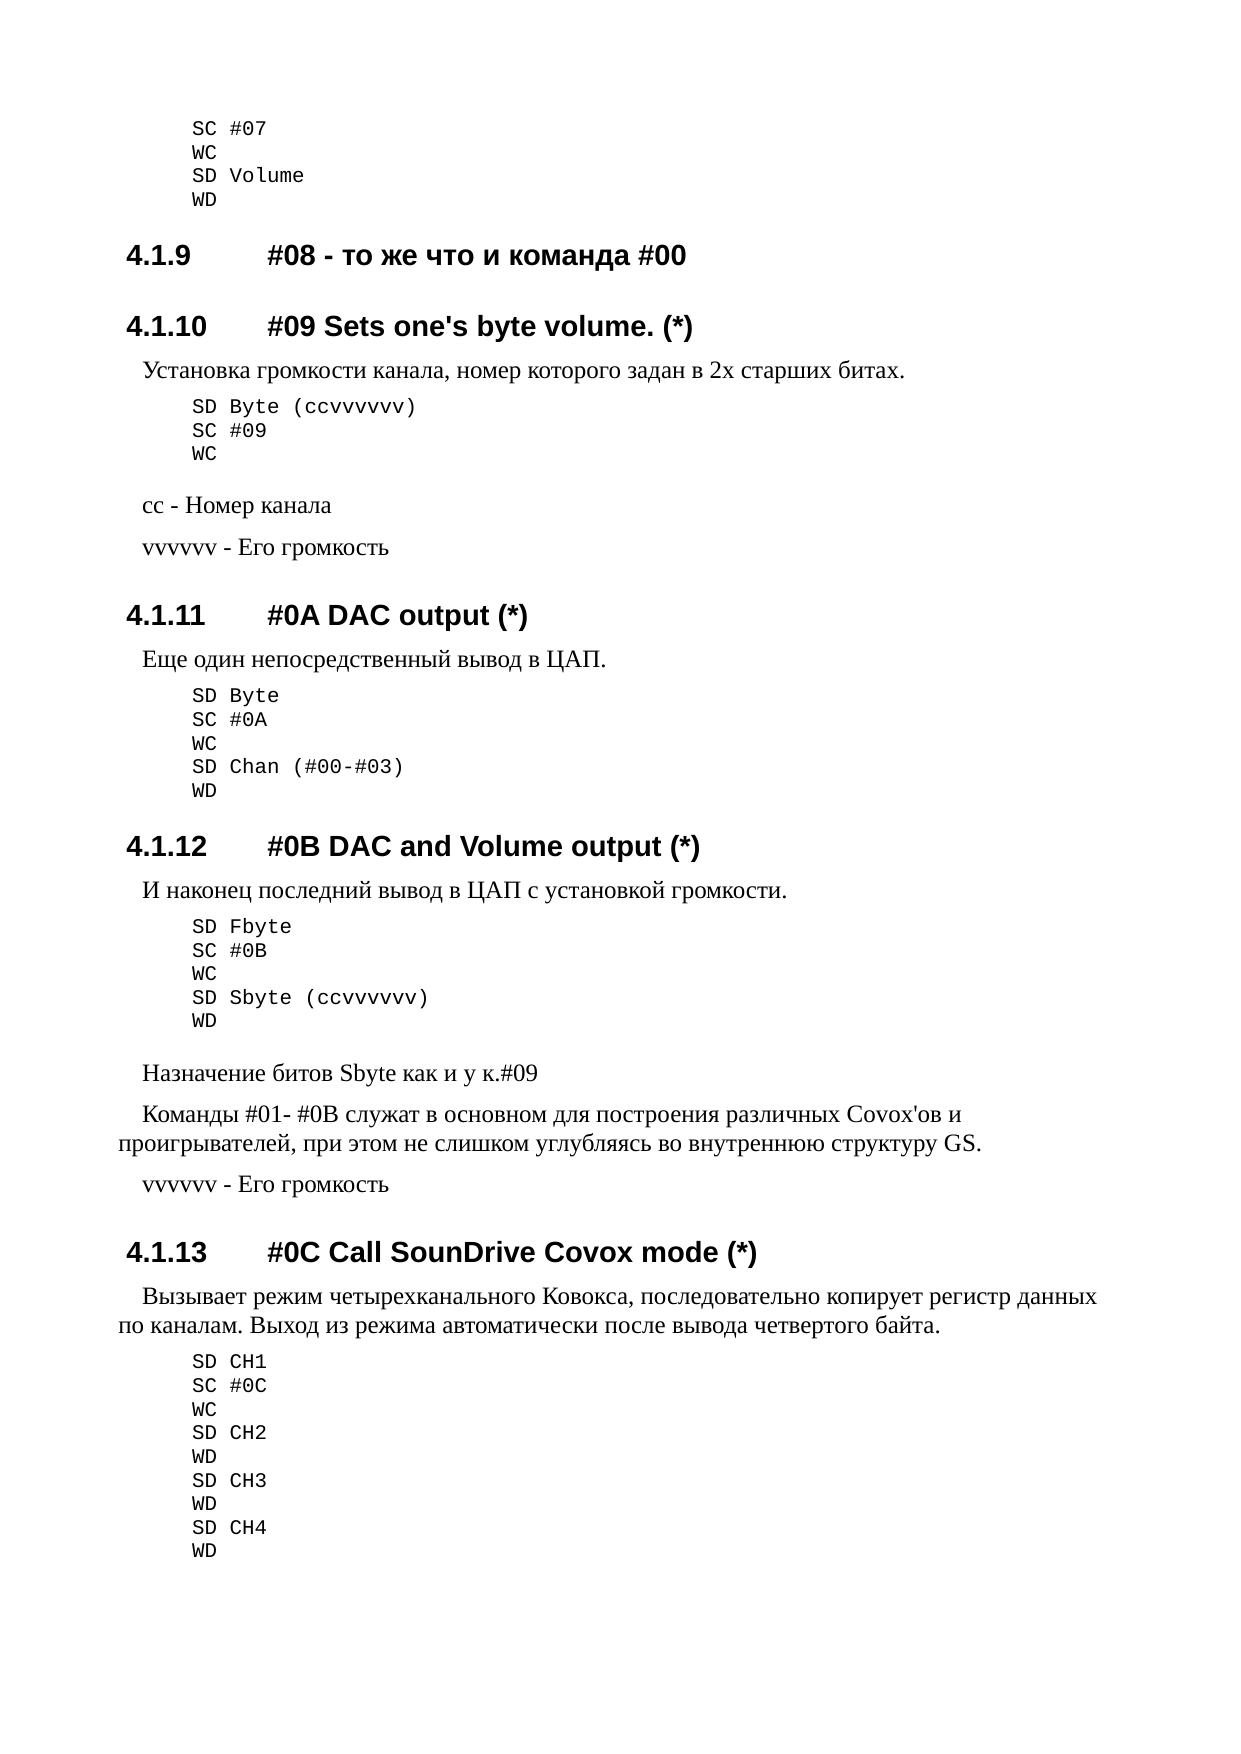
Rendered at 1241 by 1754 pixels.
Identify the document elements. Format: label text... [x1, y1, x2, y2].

text Команды #01- #0B служат в основном для построения различных Covox'ов и проигрывателей, при этом не слишком углубляясь во внутреннюю структуру GS. [118, 1099, 1122, 1157]
text vvvvvv - Его громкость [118, 1169, 1122, 1198]
text cc - Номер канала [118, 491, 1122, 519]
text SC #0B [118, 939, 1122, 963]
text WC [118, 733, 1122, 756]
text SD Volume [118, 165, 1122, 189]
text WC [118, 142, 1122, 165]
text SD Chan (#00-#03) [118, 756, 1122, 780]
subtitle #09 Sets one's byte volume. (*) [118, 309, 1122, 342]
text WD [118, 1446, 1122, 1469]
text SD CH1 [118, 1351, 1122, 1375]
text WD [118, 1493, 1122, 1517]
subtitle #0A DAC output (*) [118, 598, 1122, 632]
text Еще один непосредственный вывод в ЦАП. [118, 644, 1122, 673]
text SC #07 [118, 118, 1122, 142]
text SC #0C [118, 1375, 1122, 1399]
text vvvvvv - Его громкость [118, 532, 1122, 561]
text SC #0A [118, 709, 1122, 733]
text SD Fbyte [118, 916, 1122, 939]
text WC [118, 963, 1122, 987]
subtitle #0B DAC and Volume output (*) [118, 829, 1122, 862]
subtitle #08 - то же что и команда #00 [118, 238, 1122, 271]
text SD Byte (ccvvvvvv) [118, 396, 1122, 420]
text WD [118, 1011, 1122, 1034]
text SD Sbyte (ccvvvvvv) [118, 987, 1122, 1011]
text WD [118, 189, 1122, 213]
text WD [118, 1541, 1122, 1564]
text SD CH3 [118, 1469, 1122, 1493]
text SC #09 [118, 420, 1122, 443]
text SD Byte [118, 685, 1122, 709]
text SD CH4 [118, 1517, 1122, 1541]
text И наконец последний вывод в ЦАП с установкой громкости. [118, 875, 1122, 903]
text WC [118, 443, 1122, 467]
text Вызывает режим четырехканального Ковокса, последовательно копирует регистр данных по каналам. Выход из режима автоматически после вывода четвертого байта. [118, 1281, 1122, 1339]
text SD CH2 [118, 1422, 1122, 1446]
text Установка громкости канала, номер которого задан в 2х старших битах. [118, 355, 1122, 383]
text WC [118, 1399, 1122, 1422]
text WD [118, 780, 1122, 804]
text Назначение битов Sbyte как и у к.#09 [118, 1058, 1122, 1087]
subtitle #0C Call SounDrive Covox mode (*) [118, 1235, 1122, 1269]
